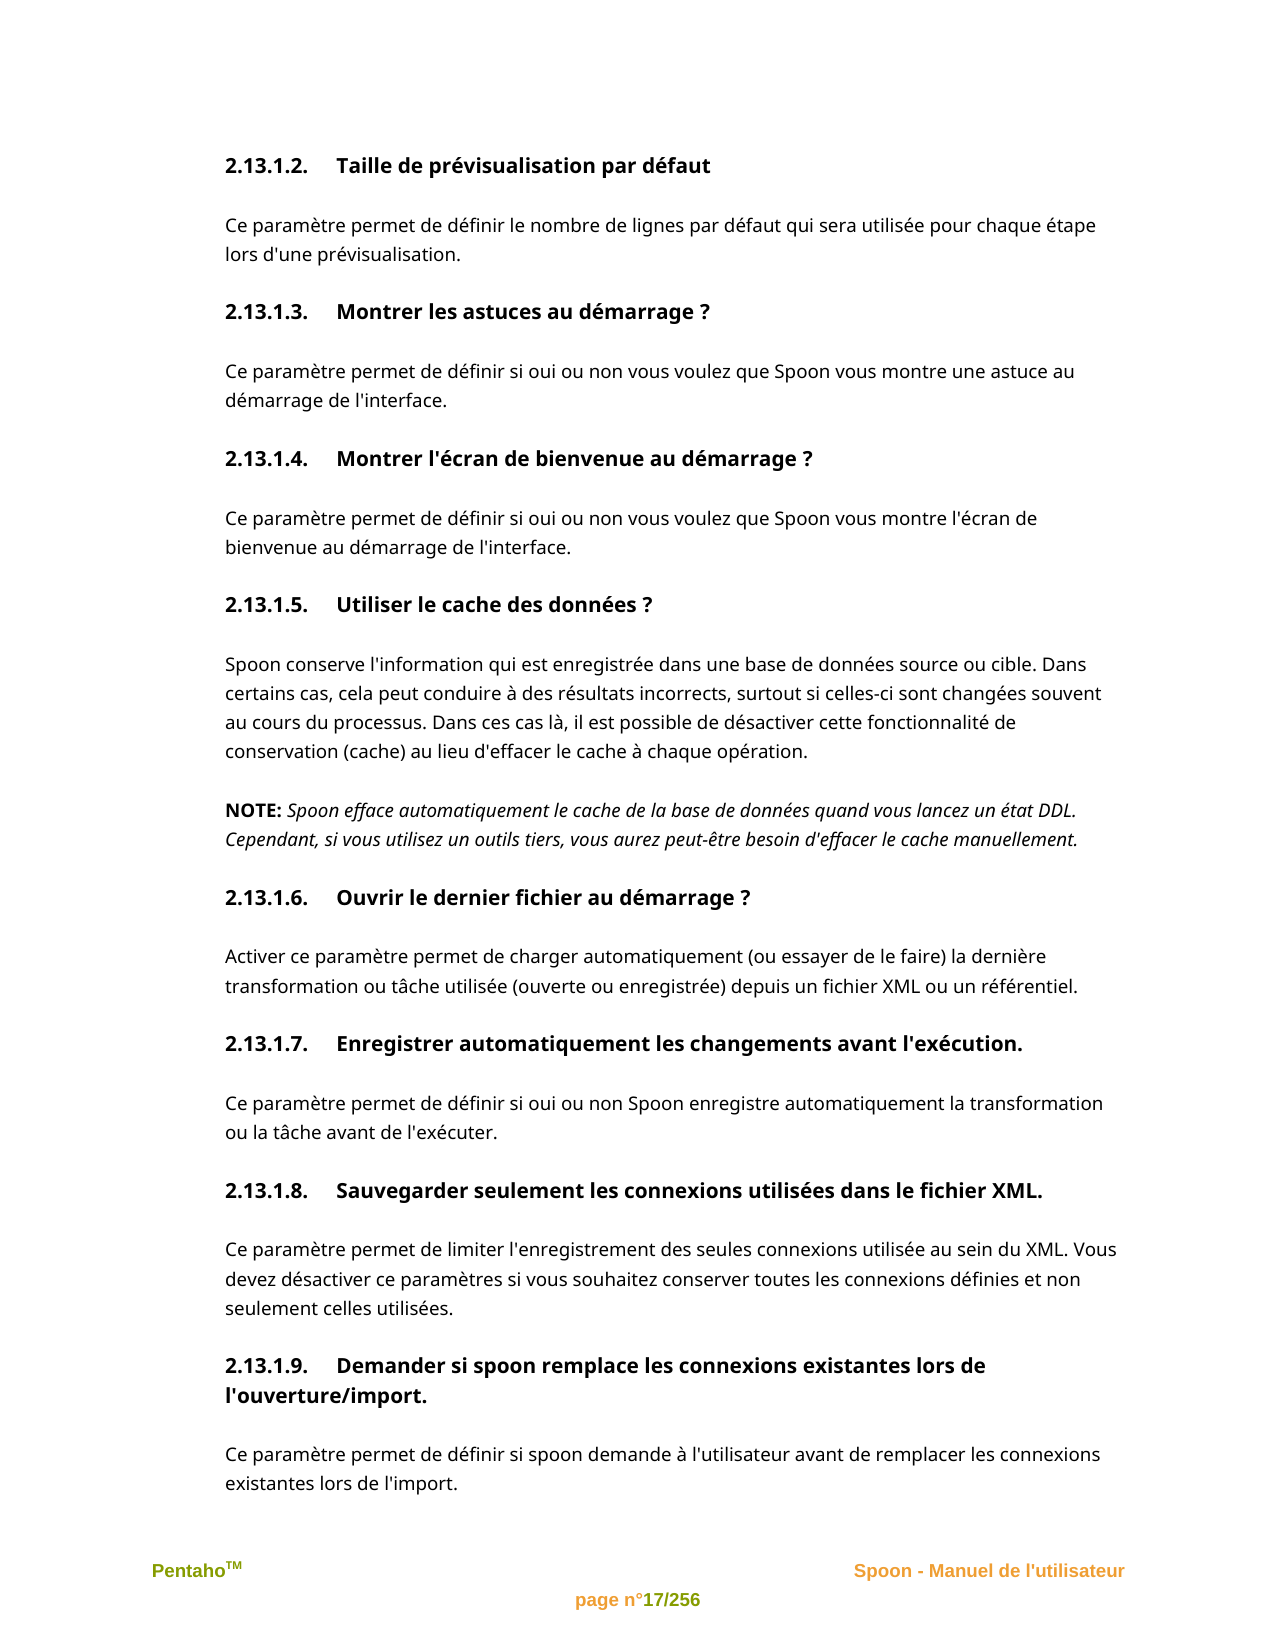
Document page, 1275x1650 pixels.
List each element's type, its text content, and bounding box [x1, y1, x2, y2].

text Ce paramètre permet de définir si oui ou non vous voulez que Spoon vous montre l'écran de bienvenue au démarrage de l'interface. [225, 502, 1125, 560]
subtitle Montrer les astuces au démarrage ? [225, 296, 1125, 326]
text Ce paramètre permet de limiter l'enregistrement des seules connexions utilisée au sein du XML. Vous devez désactiver ce paramètres si vous souhaitez conserver toutes les connexions définies et non seulement celles utilisées. [225, 1233, 1125, 1321]
subtitle Utiliser le cache des données ? [225, 589, 1125, 618]
subtitle Enregistrer automatiquement les changements avant l'exécution. [225, 1028, 1125, 1058]
text NOTE: Spoon efface automatiquement le cache de la base de données quand vous lancez un état DDL. Cependant, si vous utilisez un outils tiers, vous aurez peut-être besoin d'effacer le cache manuellement. [225, 794, 1125, 852]
text Ce paramètre permet de définir si oui ou non vous voulez que Spoon vous montre une astuce au démarrage de l'interface. [225, 355, 1125, 413]
text Ce paramètre permet de définir si spoon demande à l'utilisateur avant de remplacer les connexions existantes lors de l'import. [225, 1438, 1125, 1497]
subtitle Ouvrir le dernier fichier au démarrage ? [225, 882, 1125, 911]
subtitle Taille de prévisualisation par défaut [225, 150, 1125, 179]
text Ce paramètre permet de définir si oui ou non Spoon enregistre automatiquement la transformation ou la tâche avant de l'exécuter. [225, 1087, 1125, 1145]
subtitle Montrer l'écran de bienvenue au démarrage ? [225, 443, 1125, 472]
subtitle Sauvegarder seulement les connexions utilisées dans le fichier XML. [225, 1175, 1125, 1204]
text Ce paramètre permet de définir le nombre de lignes par défaut qui sera utilisée pour chaque étape lors d'une prévisualisation. [225, 209, 1125, 267]
text Activer ce paramètre permet de charger automatiquement (ou essayer de le faire) la dernière transformation ou tâche utilisée (ouverte ou enregistrée) depuis un fichier XML ou un référentiel. [225, 941, 1125, 999]
subtitle Demander si spoon remplace les connexions existantes lors de l'ouverture/import. [225, 1351, 1125, 1409]
text Spoon conserve l'information qui est enregistrée dans une base de données source ou cible. Dans certains cas, cela peut conduire à des résultats incorrects, surtout si celles-ci sont changées souvent au cours du processus. Dans ces cas là, il est possible de désactiver cette fonctionnalité de conservation (cache) au lieu d'effacer le cache à chaque opération. [225, 648, 1125, 765]
